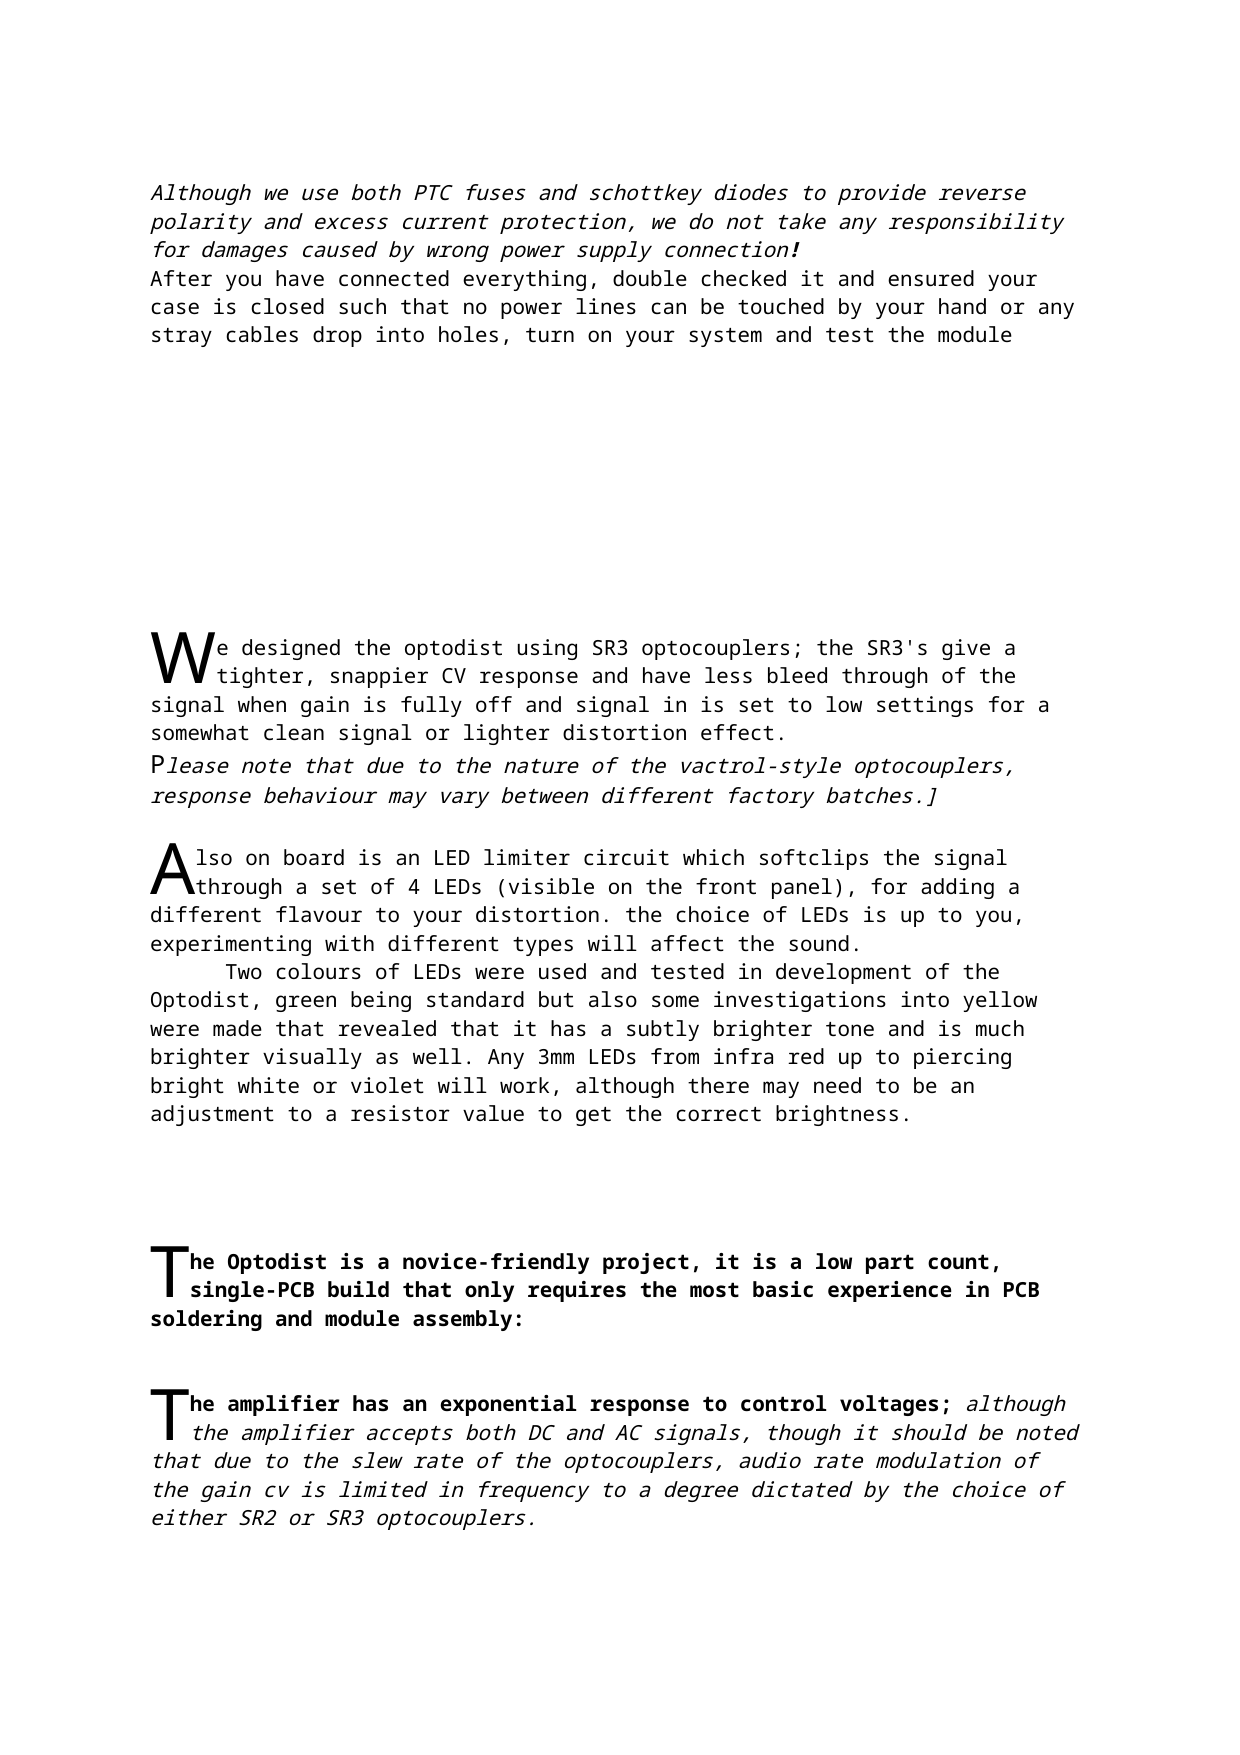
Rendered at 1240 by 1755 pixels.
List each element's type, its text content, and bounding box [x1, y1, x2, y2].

text After you have connected everything, double checked it and ensured your case is closed such that no power lines can be touched by your hand or any stray cables drop into holes, turn on your system and test the module [150, 264, 1089, 349]
text Two colours of LEDs were used and tested in development of the Optodist, green being standard but also some investigations into yellow were made that revealed that it has a subtly brighter tone and is much brighter visually as well. Any 3mm LEDs from infra red up to piercing bright white or violet will work, although there may need to be an adjustment to a resistor value to get the correct brightness. [150, 957, 1089, 1162]
text The amplifier has an exponential response to control voltages; although the amplifier accepts both DC and AC signals, though it should be noted that due to the slew rate of the optocouplers, audio rate modulation of the gain cv is limited in frequency to a degree dictated by the choice of either SR2 or SR3 optocouplers. [150, 1389, 1089, 1532]
text Also on board is an LED limiter circuit which softclips the signal through a set of 4 LEDs (visible on the front panel), for adding a different flavour to your distortion. the choice of LEDs is up to you, experimenting with different types will affect the sound. [150, 843, 1089, 957]
text Although we use both PTC fuses and schottkey diodes to provide reverse polarity and excess current protection, we do not take any responsibility for damages caused by wrong power supply connection! [150, 178, 1089, 264]
text Please note that due to the nature of the vactrol-style optocouplers, response behaviour may vary between different factory batches.] [150, 747, 1089, 843]
text The Optodist is a novice-friendly project, it is a low part count, single-PCB build that only requires the most basic experience in PCB soldering and module assembly: [150, 1247, 1089, 1332]
text We designed the optodist using SR3 optocouplers; the SR3's give a tighter, snappier CV response and have less bleed through of the signal when gain is fully off and signal in is set to low settings for a somewhat clean signal or lighter distortion effect. [150, 633, 1089, 747]
